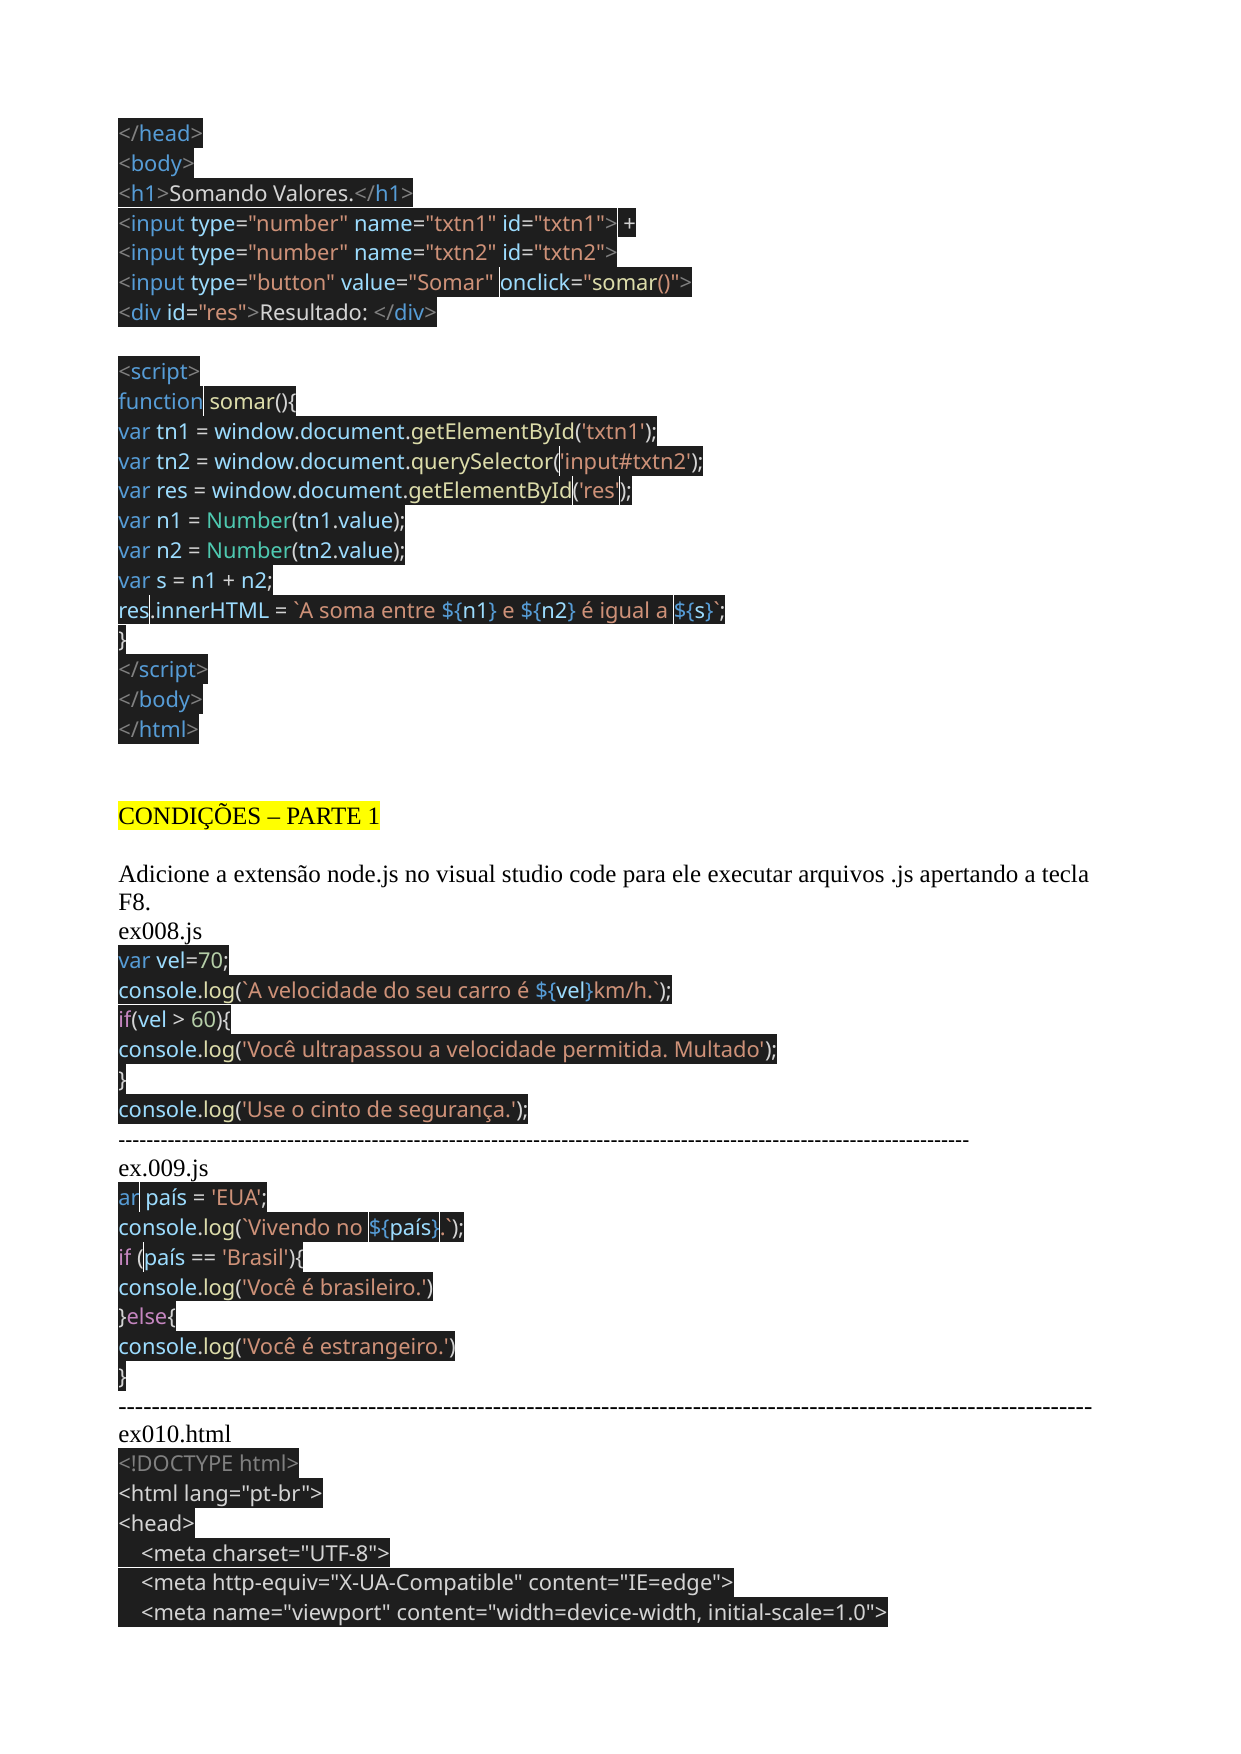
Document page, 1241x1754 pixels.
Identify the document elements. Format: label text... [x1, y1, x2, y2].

text var n2 = Number(tn2.value); [118, 535, 1122, 565]
text <input type="number" name="txtn1" id="txtn1"> + [118, 207, 1122, 237]
text <meta name="viewport" content="width=device-width, initial-scale=1.0"> [118, 1597, 1122, 1627]
text var tn2 = window.document.querySelector('input#txtn2'); [118, 446, 1122, 476]
text <meta charset="UTF-8"> [118, 1538, 1122, 1567]
text if(vel > 60){ [118, 1004, 1122, 1034]
text console.log('Você é estrangeiro.') [118, 1331, 1122, 1361]
text } [118, 624, 1122, 654]
text console.log('Use o cinto de segurança.'); [118, 1094, 1122, 1124]
text ex008.js [118, 916, 1122, 945]
text res.innerHTML = `A soma entre ${n1} e ${n2} é igual a ${s}`; [118, 595, 1122, 624]
text <h1>Somando Valores.</h1> [118, 178, 1122, 207]
text } [118, 1064, 1122, 1094]
text </html> [118, 714, 1122, 744]
text <script> [118, 356, 1122, 386]
text var res = window.document.getElementById('res'); [118, 476, 1122, 505]
text </body> [118, 684, 1122, 714]
text console.log('Você é brasileiro.') [118, 1272, 1122, 1301]
text <input type="button" value="Somar" onclick="somar()"> [118, 267, 1122, 297]
text Adicione a extensão node.js no visual studio code para ele executar arquivos .js apertando a tecla F8. [118, 859, 1122, 916]
text ex.009.js [118, 1153, 1122, 1182]
text } [118, 1361, 1122, 1391]
text function somar(){ [118, 386, 1122, 416]
text console.log(`A velocidade do seu carro é ${vel}km/h.`); [118, 975, 1122, 1004]
text </head> [118, 118, 1122, 148]
text <!DOCTYPE html> [118, 1448, 1122, 1478]
text ------------------------------------------------------------------------------------------------------------------------- [118, 1124, 1122, 1153]
text var s = n1 + n2; [118, 565, 1122, 595]
text <div id="res">Resultado: </div> [118, 297, 1122, 327]
text </script> [118, 654, 1122, 684]
text ex010.html [118, 1419, 1122, 1448]
text --------------------------------------------------------------------------------------------------------------------- [118, 1391, 1122, 1419]
text var vel=70; [118, 945, 1122, 975]
text console.log('Você ultrapassou a velocidade permitida. Multado'); [118, 1034, 1122, 1064]
text var n1 = Number(tn1.value); [118, 505, 1122, 535]
text <head> [118, 1508, 1122, 1538]
text <html lang="pt-br"> [118, 1478, 1122, 1508]
text <meta http-equiv="X-UA-Compatible" content="IE=edge"> [118, 1567, 1122, 1597]
text ar país = 'EUA'; [118, 1182, 1122, 1212]
text CONDIÇÕES – PARTE 1 [118, 801, 1122, 830]
text if (país == 'Brasil'){ [118, 1242, 1122, 1272]
text var tn1 = window.document.getElementById('txtn1'); [118, 416, 1122, 446]
text <body> [118, 148, 1122, 178]
text <input type="number" name="txtn2" id="txtn2"> [118, 237, 1122, 267]
text console.log(`Vivendo no ${país}.`); [118, 1212, 1122, 1242]
text }else{ [118, 1301, 1122, 1331]
